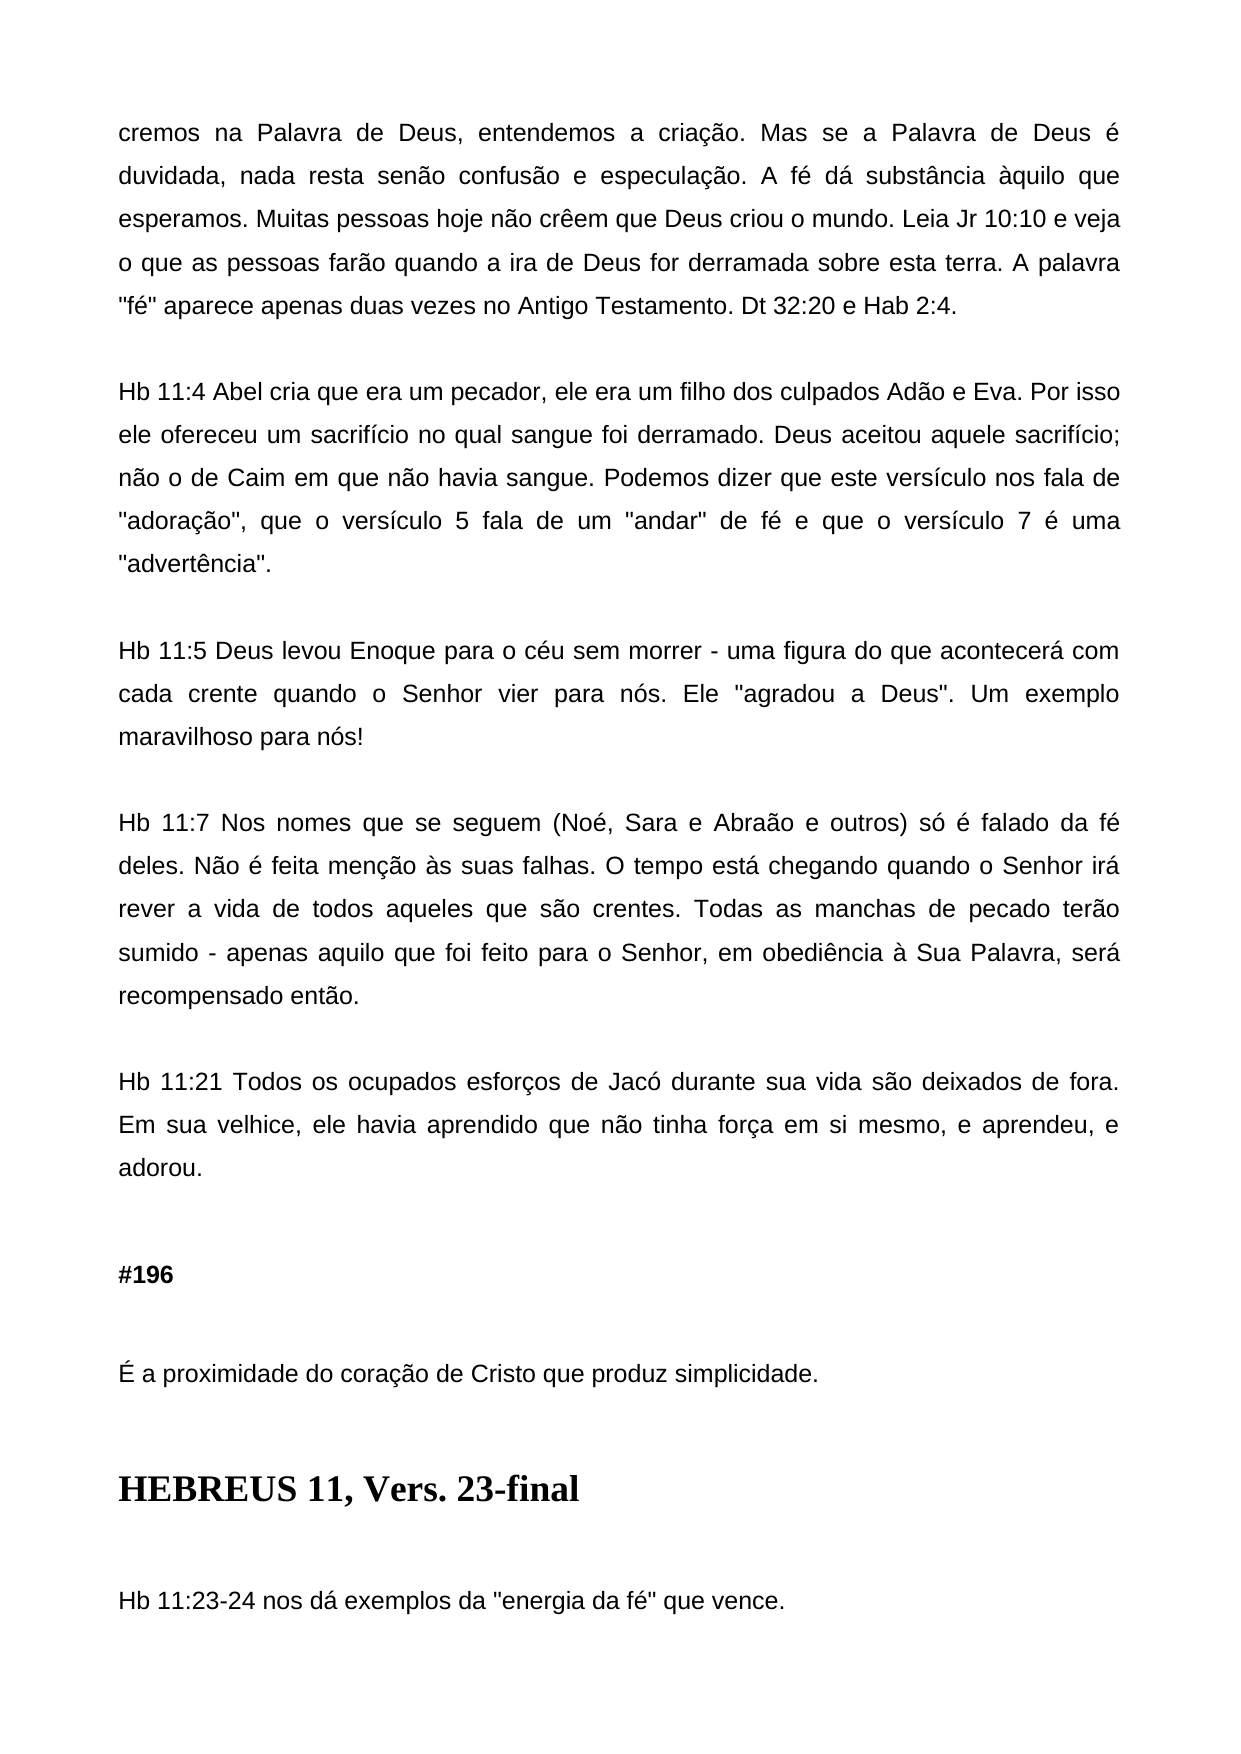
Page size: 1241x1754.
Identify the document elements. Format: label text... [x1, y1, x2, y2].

text É a proximidade do coração de Cristo que produz simplicidade. [118, 1359, 1122, 1388]
text Hb 11:4 Abel cria que era um pecador, ele era um filho dos culpados Adão e Eva. Por isso ele ofereceu um sacrifício no qual sangue foi derramado. Deus aceitou aquele sacrifício; não o de Caim em que não havia sangue. Podemos dizer que este versículo nos fala de "adoração", que o versículo 5 fala de um "andar" de fé e que o versículo 7 é uma "advertência". [118, 377, 1122, 578]
text Hb 11:7 Nos nomes que se seguem (Noé, Sara e Abraão e outros) só é falado da fé deles. Não é feita menção às suas falhas. O tempo está chegando quando o Senhor irá rever a vida de todos aqueles que são crentes. Todas as manchas de pecado terão sumido - apenas aquilo que foi feito para o Senhor, em obediência à Sua Palavra, será recompensado então. [118, 808, 1122, 1009]
text cremos na Palavra de Deus, entendemos a criação. Mas se a Palavra de Deus é duvidada, nada resta senão confusão e especulação. A fé dá substância àquilo que esperamos. Muitas pessoas hoje não crêem que Deus criou o mundo. Leia Jr 10:10 e veja o que as pessoas farão quando a ira de Deus for derramada sobre esta terra. A palavra "fé" aparece apenas duas vezes no Antigo Testamento. Dt 32:20 e Hab 2:4. [118, 118, 1122, 319]
subtitle HEBREUS 11, Vers. 23-final [118, 1466, 1122, 1509]
subtitle #196 [118, 1260, 1122, 1289]
text Hb 11:23-24 nos dá exemplos da "energia da fé" que vence. [118, 1586, 1122, 1615]
text Hb 11:21 Todos os ocupados esforços de Jacó durante sua vida são deixados de fora. Em sua velhice, ele havia aprendido que não tinha força em si mesmo, e aprendeu, e adorou. [118, 1067, 1122, 1182]
text Hb 11:5 Deus levou Enoque para o céu sem morrer - uma figura do que acontecerá com cada crente quando o Senhor vier para nós. Ele "agradou a Deus". Um exemplo maravilhoso para nós! [118, 636, 1122, 751]
